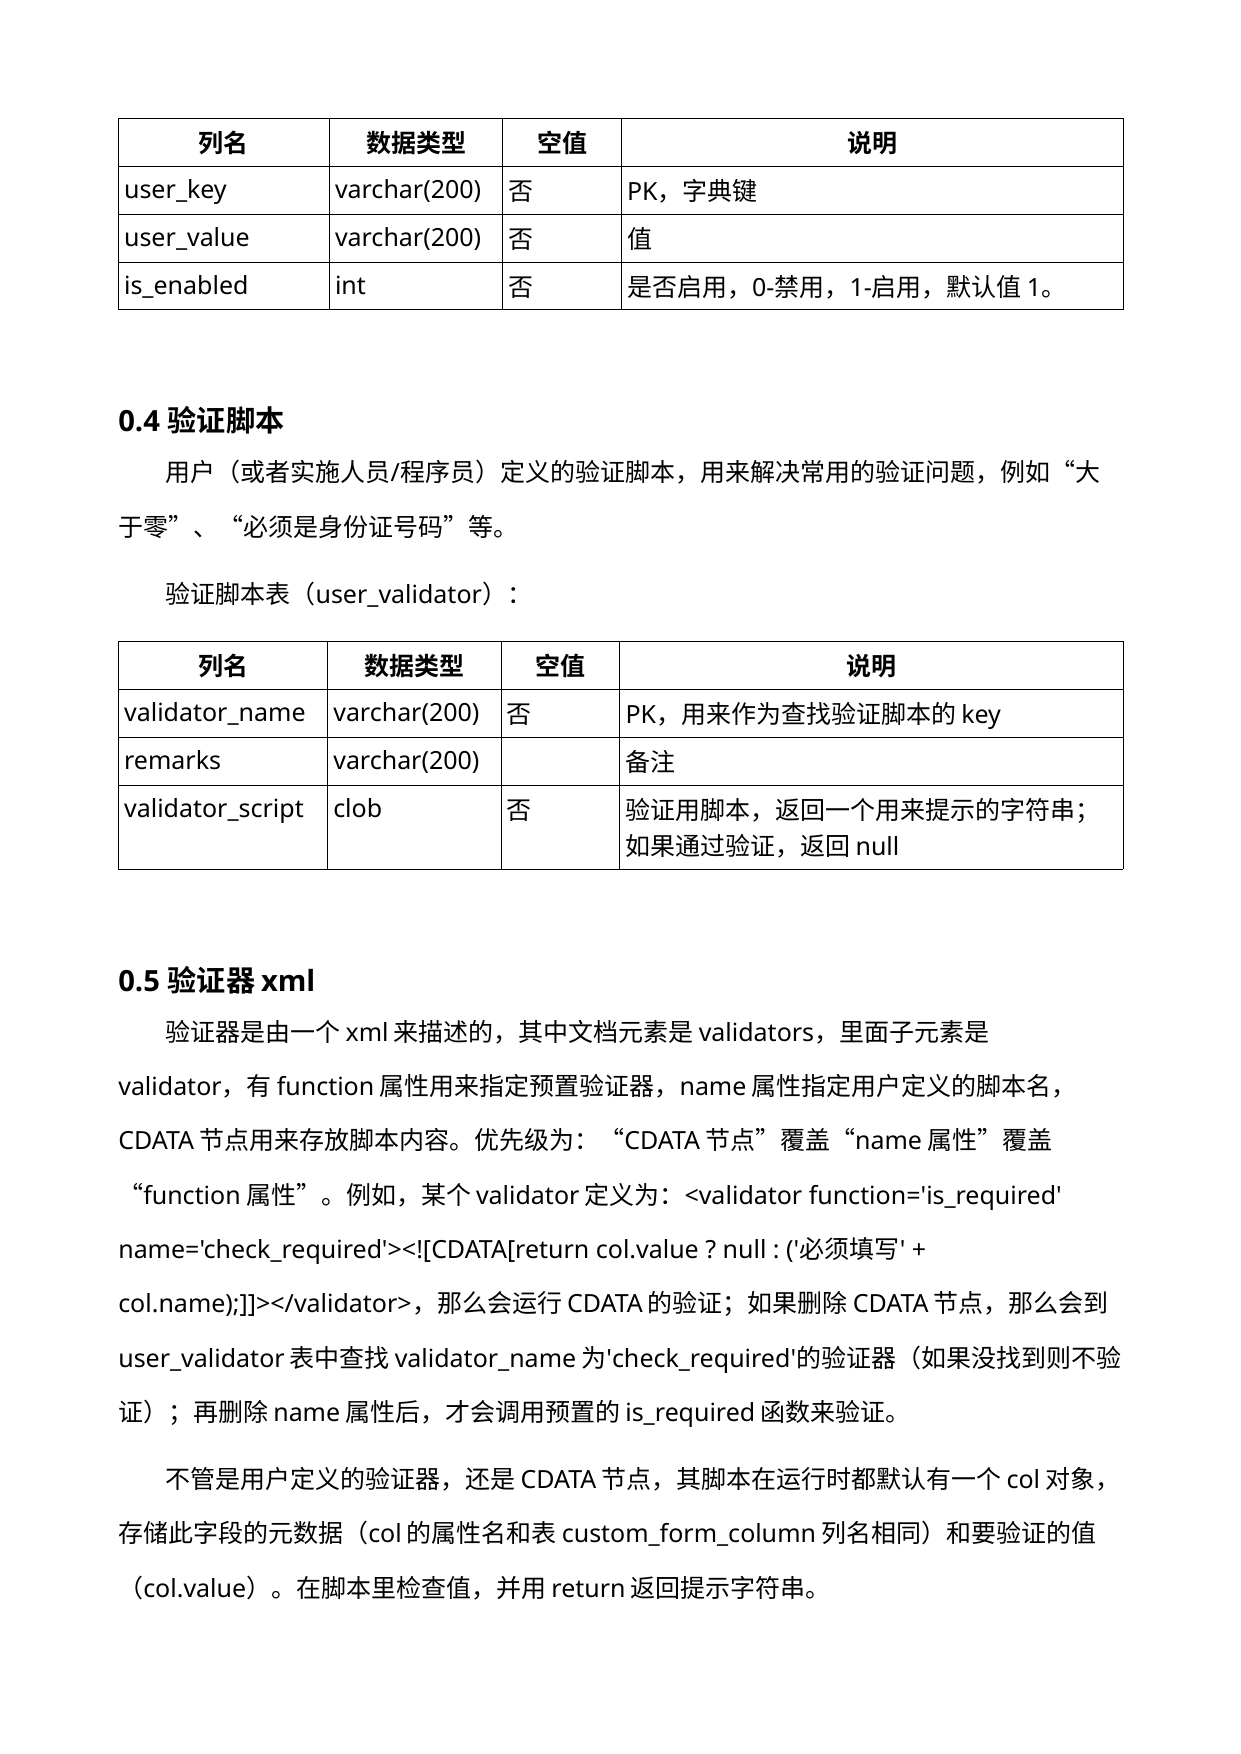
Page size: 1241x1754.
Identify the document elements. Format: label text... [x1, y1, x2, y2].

table_cell 否 [502, 690, 619, 737]
table_cell 否 [503, 167, 621, 214]
table_cell int [330, 263, 502, 309]
table_cell varchar(200) [330, 215, 502, 262]
subtitle 0.4 验证脚本 [118, 398, 1122, 440]
table_header 数据类型 [330, 119, 502, 166]
table_header 说明 [622, 119, 1123, 166]
table_header 列名 [119, 642, 327, 689]
table_cell 否 [503, 215, 621, 262]
table_header 说明 [620, 642, 1123, 689]
table_cell PK，字典键 [622, 167, 1123, 214]
table_cell 备注 [620, 738, 1123, 784]
table_header 空值 [503, 119, 621, 166]
table_cell 值 [622, 215, 1123, 262]
table_cell user_key [119, 167, 329, 214]
text 验证脚本表（user_validator）： [118, 574, 1122, 610]
text 验证器是由一个xml来描述的，其中文档元素是validators，里面子元素是validator，有function属性用来指定预置验证器，name属性指定用户定义的脚本名，CDATA节点用来存放脚本内容。优先级为：“CDATA节点”覆盖“name属性”覆盖“function属性”。例如，某个validator定义为：<validator function='is_required' name='check_required'><![CDATA[return col.value ? null : ('必须填写' + col.name);]]></validator>，那么会运行CDATA的验证；如果删除CDATA节点，那么会到user_validator表中查找validator_name为'check_required'的验证器（如果没找到则不验证）；再删除name属性后，才会调用预置的is_required函数来验证。 [118, 1012, 1122, 1429]
table_cell [502, 738, 619, 784]
table_cell validator_name [119, 690, 327, 737]
text 用户（或者实施人员/程序员）定义的验证脚本，用来解决常用的验证问题，例如“大于零”、“必须是身份证号码”等。 [118, 453, 1122, 543]
table_cell varchar(200) [328, 690, 501, 737]
table_cell clob [328, 786, 501, 868]
table_cell 否 [502, 786, 619, 868]
subtitle 0.5 验证器xml [118, 957, 1122, 999]
table_cell validator_script [119, 786, 327, 868]
table_cell varchar(200) [328, 738, 501, 784]
table_cell 否 [503, 263, 621, 309]
table_cell PK，用来作为查找验证脚本的key [620, 690, 1123, 737]
table_header 列名 [119, 119, 329, 166]
table_cell remarks [119, 738, 327, 784]
text 不管是用户定义的验证器，还是CDATA节点，其脚本在运行时都默认有一个col对象，存储此字段的元数据（col的属性名和表custom_form_column列名相同）和要验证的值（col.value）。在脚本里检查值，并用return返回提示字符串。 [118, 1459, 1122, 1604]
table_header 数据类型 [328, 642, 501, 689]
table_cell varchar(200) [330, 167, 502, 214]
table_cell 是否启用，0-禁用，1-启用，默认值1。 [622, 263, 1123, 309]
table_cell user_value [119, 215, 329, 262]
table_cell is_enabled [119, 263, 329, 309]
table_header 空值 [502, 642, 619, 689]
table_cell 验证用脚本，返回一个用来提示的字符串；如果通过验证，返回null [620, 786, 1123, 868]
